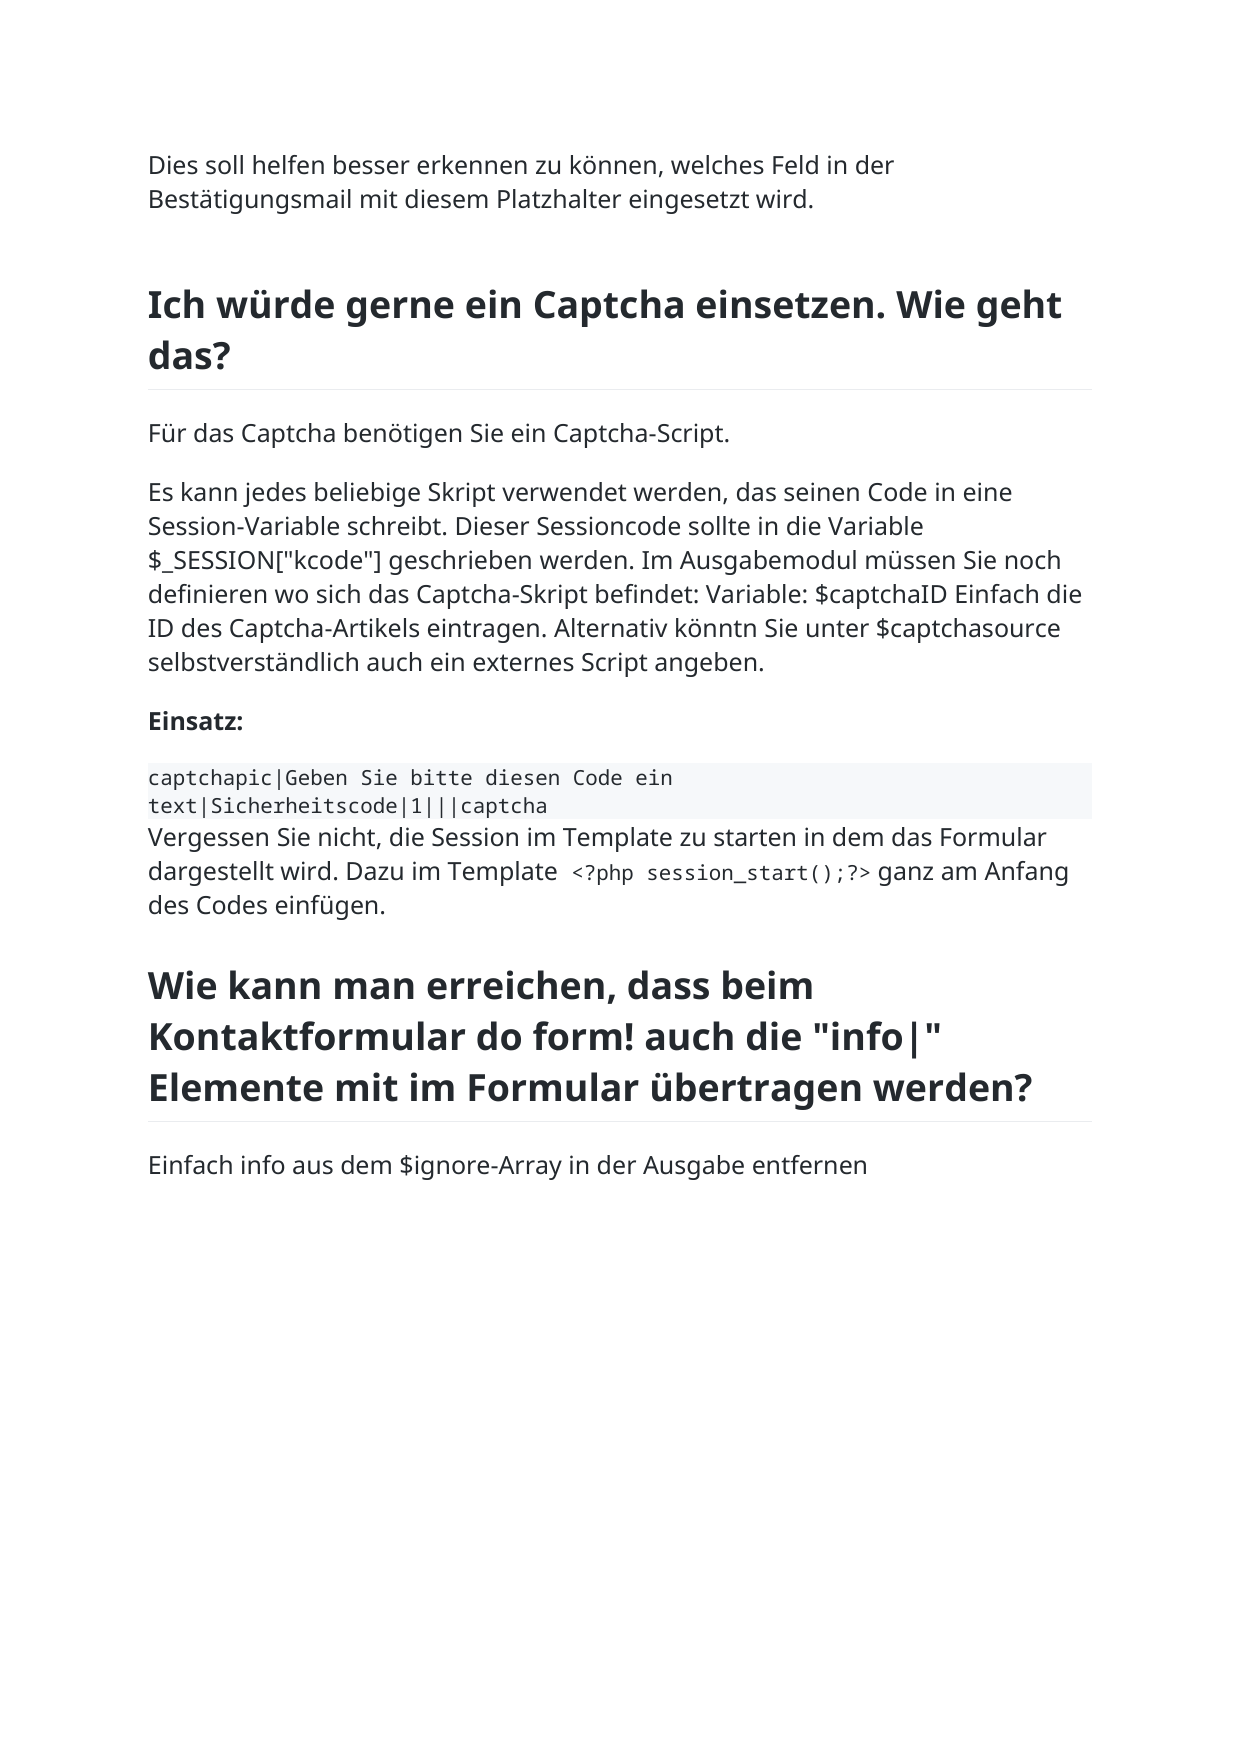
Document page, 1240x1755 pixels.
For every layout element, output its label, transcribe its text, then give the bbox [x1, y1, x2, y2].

text Vergessen Sie nicht, die Session im Template zu starten in dem das Formular dargestellt wird. Dazu im Template <?php session_start();?> ganz am Anfang des Codes einfügen. [148, 819, 1092, 922]
text Es kann jedes beliebige Skript verwendet werden, das seinen Code in eine Session-Variable schreibt. Dieser Sessioncode sollte in die Variable $_SESSION["kcode"] geschrieben werden. Im Ausgabemodul müssen Sie noch definieren wo sich das Captcha-Skript befindet: Variable: $captchaID Einfach die ID des Captcha-Artikels eintragen. Alternativ könntn Sie unter $captchasource selbstverständlich auch ein externes Script angeben. [148, 474, 1092, 679]
subtitle Ich würde gerne ein Captcha einsetzen. Wie geht das? [148, 278, 1092, 389]
text Dies soll helfen besser erkennen zu können, welches Feld in der Bestätigungsmail mit diesem Platzhalter eingesetzt wird. [148, 148, 1092, 216]
text captchapic|Geben Sie bitte diesen Code ein [148, 763, 1092, 791]
text text|Sicherheitscode|1|||captcha [148, 791, 1092, 819]
text Einfach info aus dem $ignore-Array in der Ausgabe entfernen [148, 1147, 1092, 1181]
text Einsatz: [148, 704, 1092, 738]
text Für das Captcha benötigen Sie ein Captcha-Script. [148, 415, 1092, 449]
subtitle Wie kann man erreichen, dass beim Kontaktformular do form! auch die "info|" Elemente mit im Formular übertragen werden? [148, 959, 1092, 1121]
